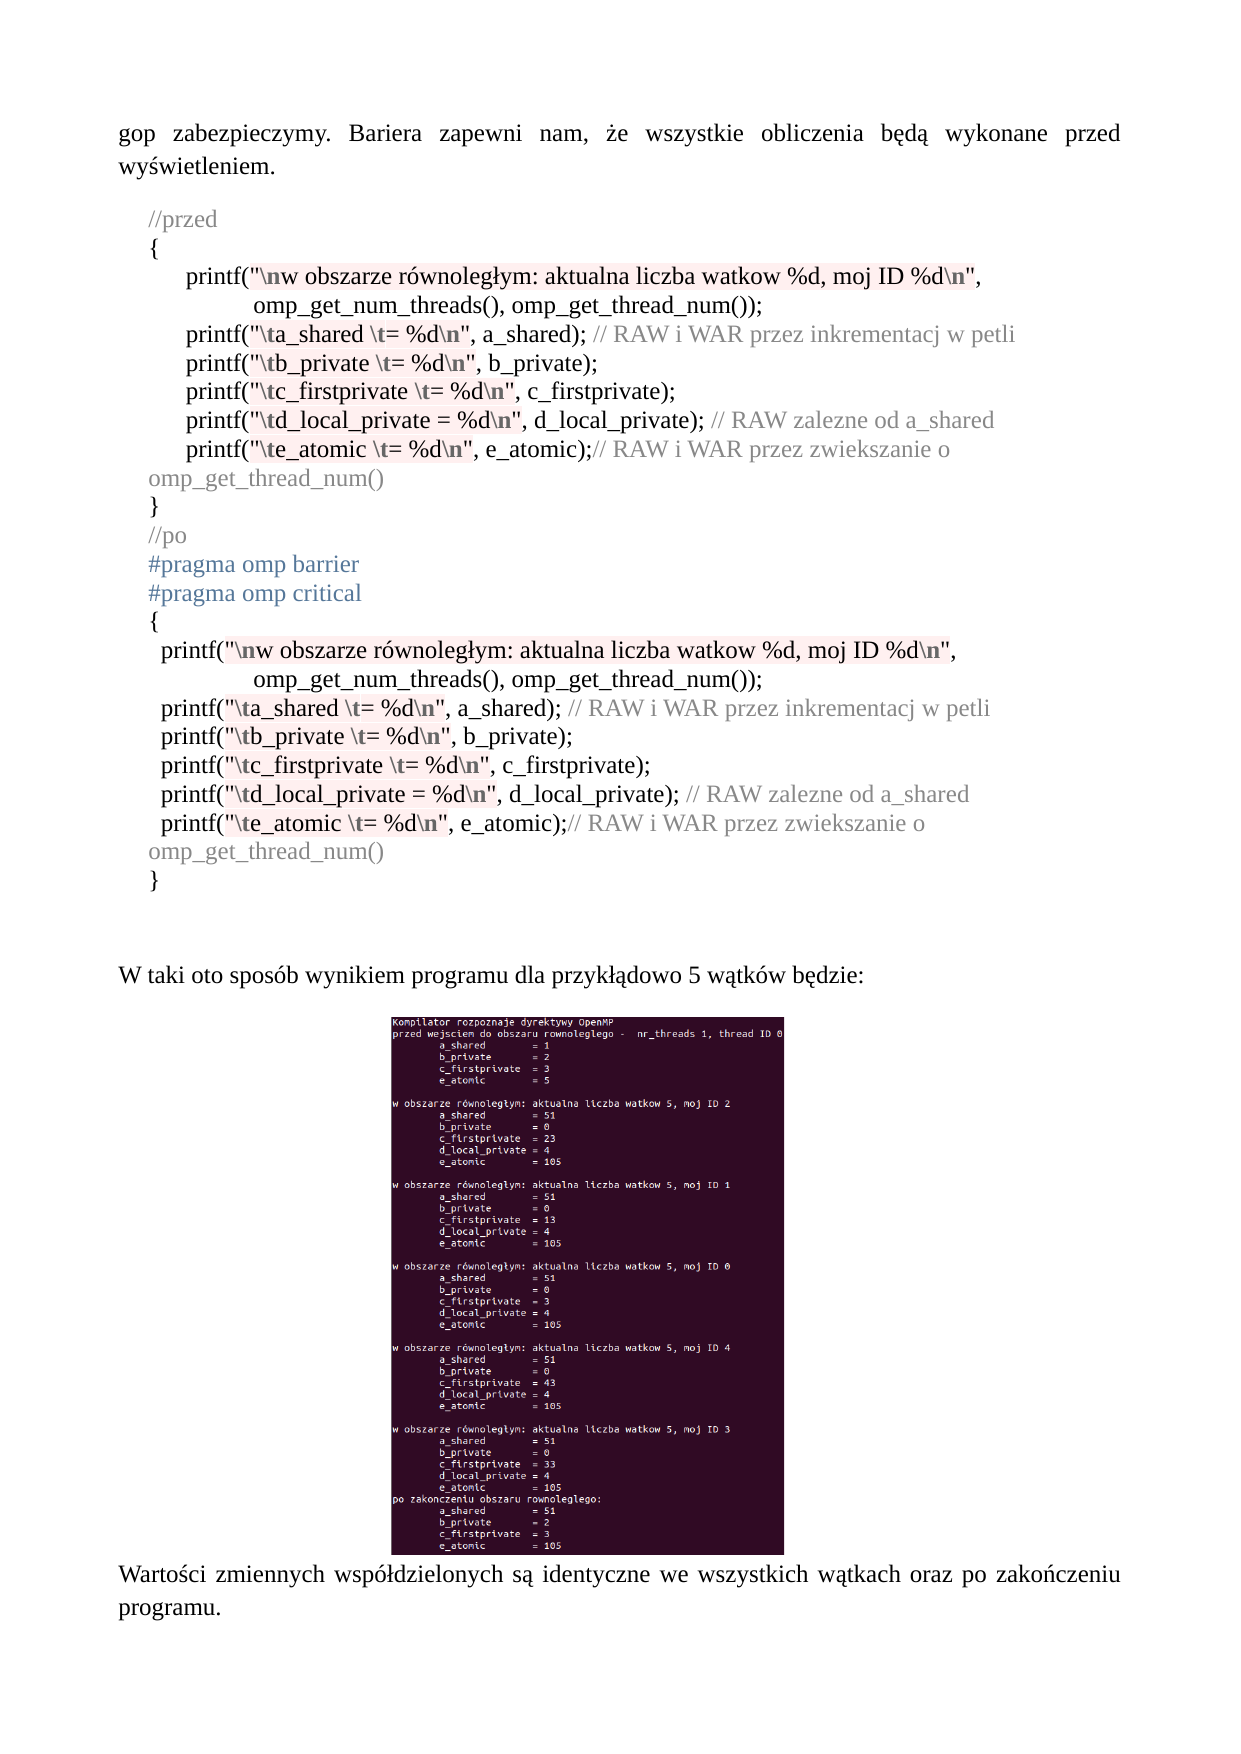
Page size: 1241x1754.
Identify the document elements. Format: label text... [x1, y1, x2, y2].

picture [391, 1017, 785, 1555]
text W taki oto sposób wynikiem programu dla przykłądowo 5 wątków będzie: [118, 960, 1122, 989]
text gop zabezpieczymy. Bariera zapewni nam, że wszystkie obliczenia będą wykonane przed wyświetleniem. [118, 118, 1122, 180]
text Wartości zmiennych współdzielonych są identyczne we wszystkich wątkach oraz po zakończeniu programu. [118, 1008, 1122, 1621]
